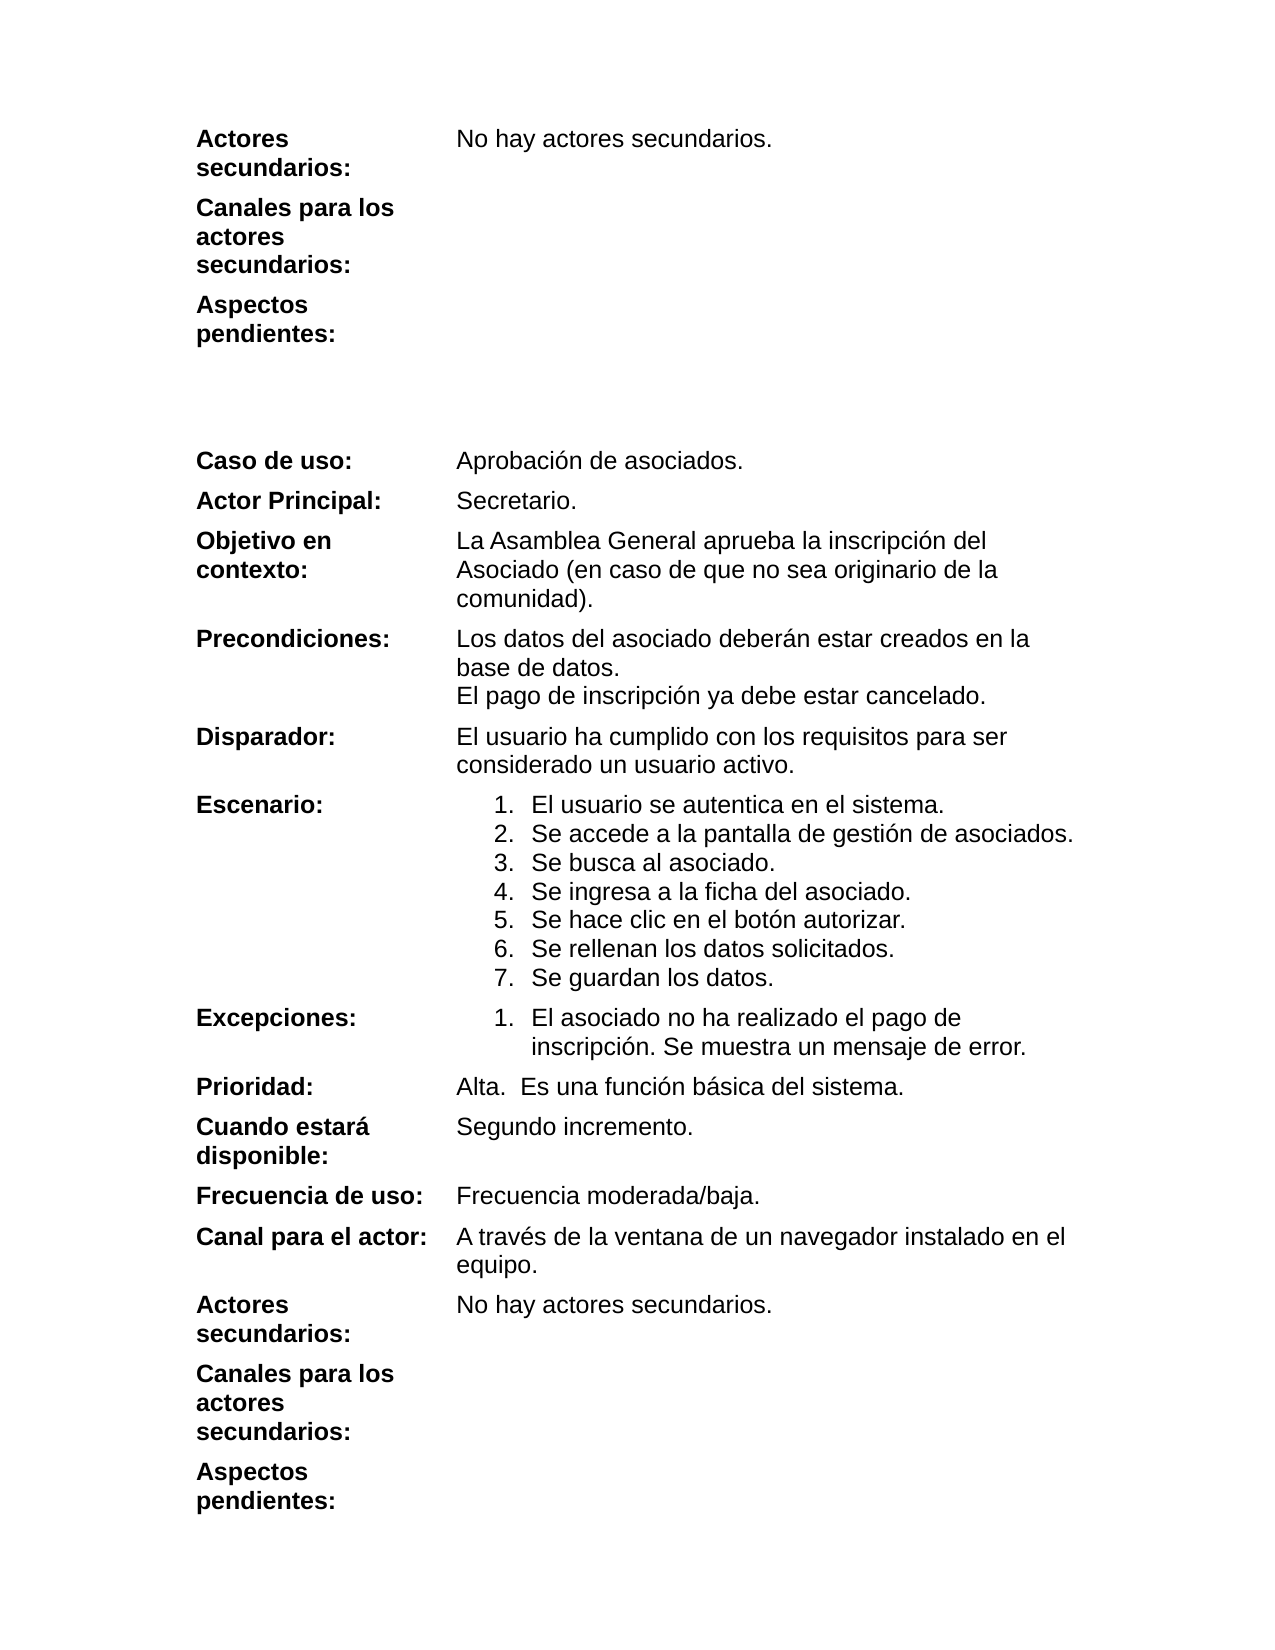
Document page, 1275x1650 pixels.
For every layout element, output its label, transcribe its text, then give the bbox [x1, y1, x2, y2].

table_cell Canales para los actores secundarios: [190, 187, 451, 285]
table_cell Aspectos pendientes: [190, 1451, 451, 1520]
table_header Aprobación de asociados. [451, 440, 1093, 480]
table_cell Frecuencia moderada/baja. [451, 1176, 1093, 1216]
table_cell Actor Principal: [190, 480, 451, 520]
table_cell Secretario. [451, 480, 1093, 520]
table_cell Objetivo en contexto: [190, 520, 451, 618]
table_cell La Asamblea General aprueba la inscripción del Asociado (en caso de que no sea originario de la comunidad). [451, 520, 1093, 618]
table_cell A través de la ventana de un navegador instalado en el equipo. [451, 1216, 1093, 1285]
table_cell El asociado no ha realizado el pago de inscripción. Se muestra un mensaje de error. [451, 998, 1093, 1066]
table_cell El usuario ha cumplido con los requisitos para ser considerado un usuario activo. [451, 716, 1093, 785]
table_cell No hay actores secundarios. [451, 1285, 1093, 1354]
table_cell Excepciones: [190, 998, 451, 1066]
table_header Caso de uso: [190, 440, 451, 480]
table_cell Segundo incremento. [451, 1107, 1093, 1176]
table_cell [451, 187, 1093, 285]
table_cell Escenario: [190, 785, 451, 997]
table_cell [451, 285, 1093, 354]
table_cell Canales para los actores secundarios: [190, 1354, 451, 1451]
table_cell Precondiciones: [190, 618, 451, 716]
table_cell Actores secundarios: [190, 118, 451, 187]
table_cell No hay actores secundarios. [451, 118, 1093, 187]
table_cell Aspectos pendientes: [190, 285, 451, 354]
table_cell [451, 1354, 1093, 1451]
table_cell [451, 1451, 1093, 1520]
table_cell Actores secundarios: [190, 1285, 451, 1354]
table_cell Los datos del asociado deberán estar creados en la base de datos. El pago de inscripción ya debe estar cancelado. [451, 618, 1093, 716]
table_cell Frecuencia de uso: [190, 1176, 451, 1216]
table_cell Canal para el actor: [190, 1216, 451, 1285]
table_cell Disparador: [190, 716, 451, 785]
table_cell El usuario se autentica en el sistema. Se accede a la pantalla de gestión de asociados. Se busca al asociado. Se ingresa a la ficha del asociado. Se hace clic en el botón autorizar. Se rellenan los datos solicitados. Se guardan los datos. [451, 785, 1093, 997]
table_cell Cuando estará disponible: [190, 1107, 451, 1176]
table_cell Alta. Es una función básica del sistema. [451, 1066, 1093, 1107]
table_cell Prioridad: [190, 1066, 451, 1107]
